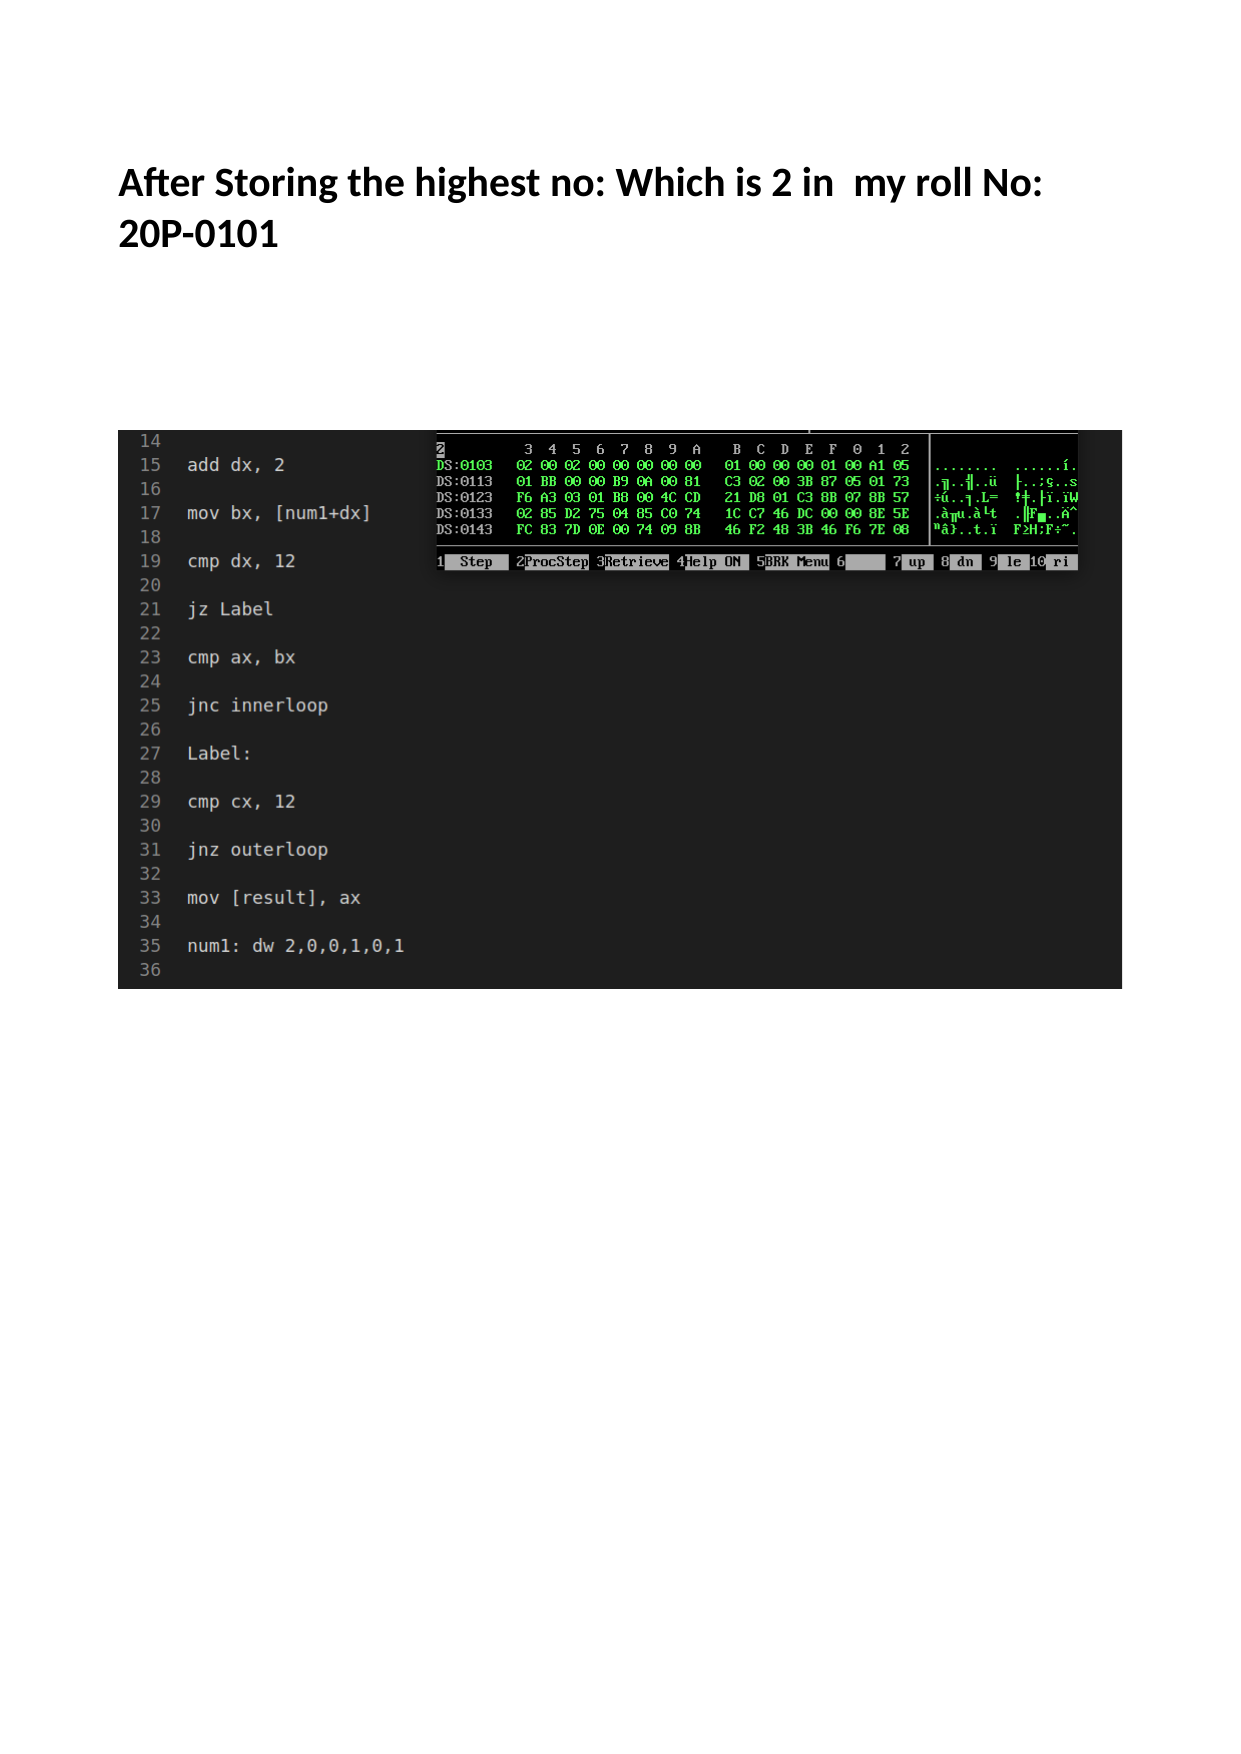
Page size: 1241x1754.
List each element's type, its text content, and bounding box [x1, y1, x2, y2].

picture [118, 430, 1123, 989]
text After Storing the highest no: Which is 2 in my roll No: 20P-0101 [118, 156, 1122, 258]
